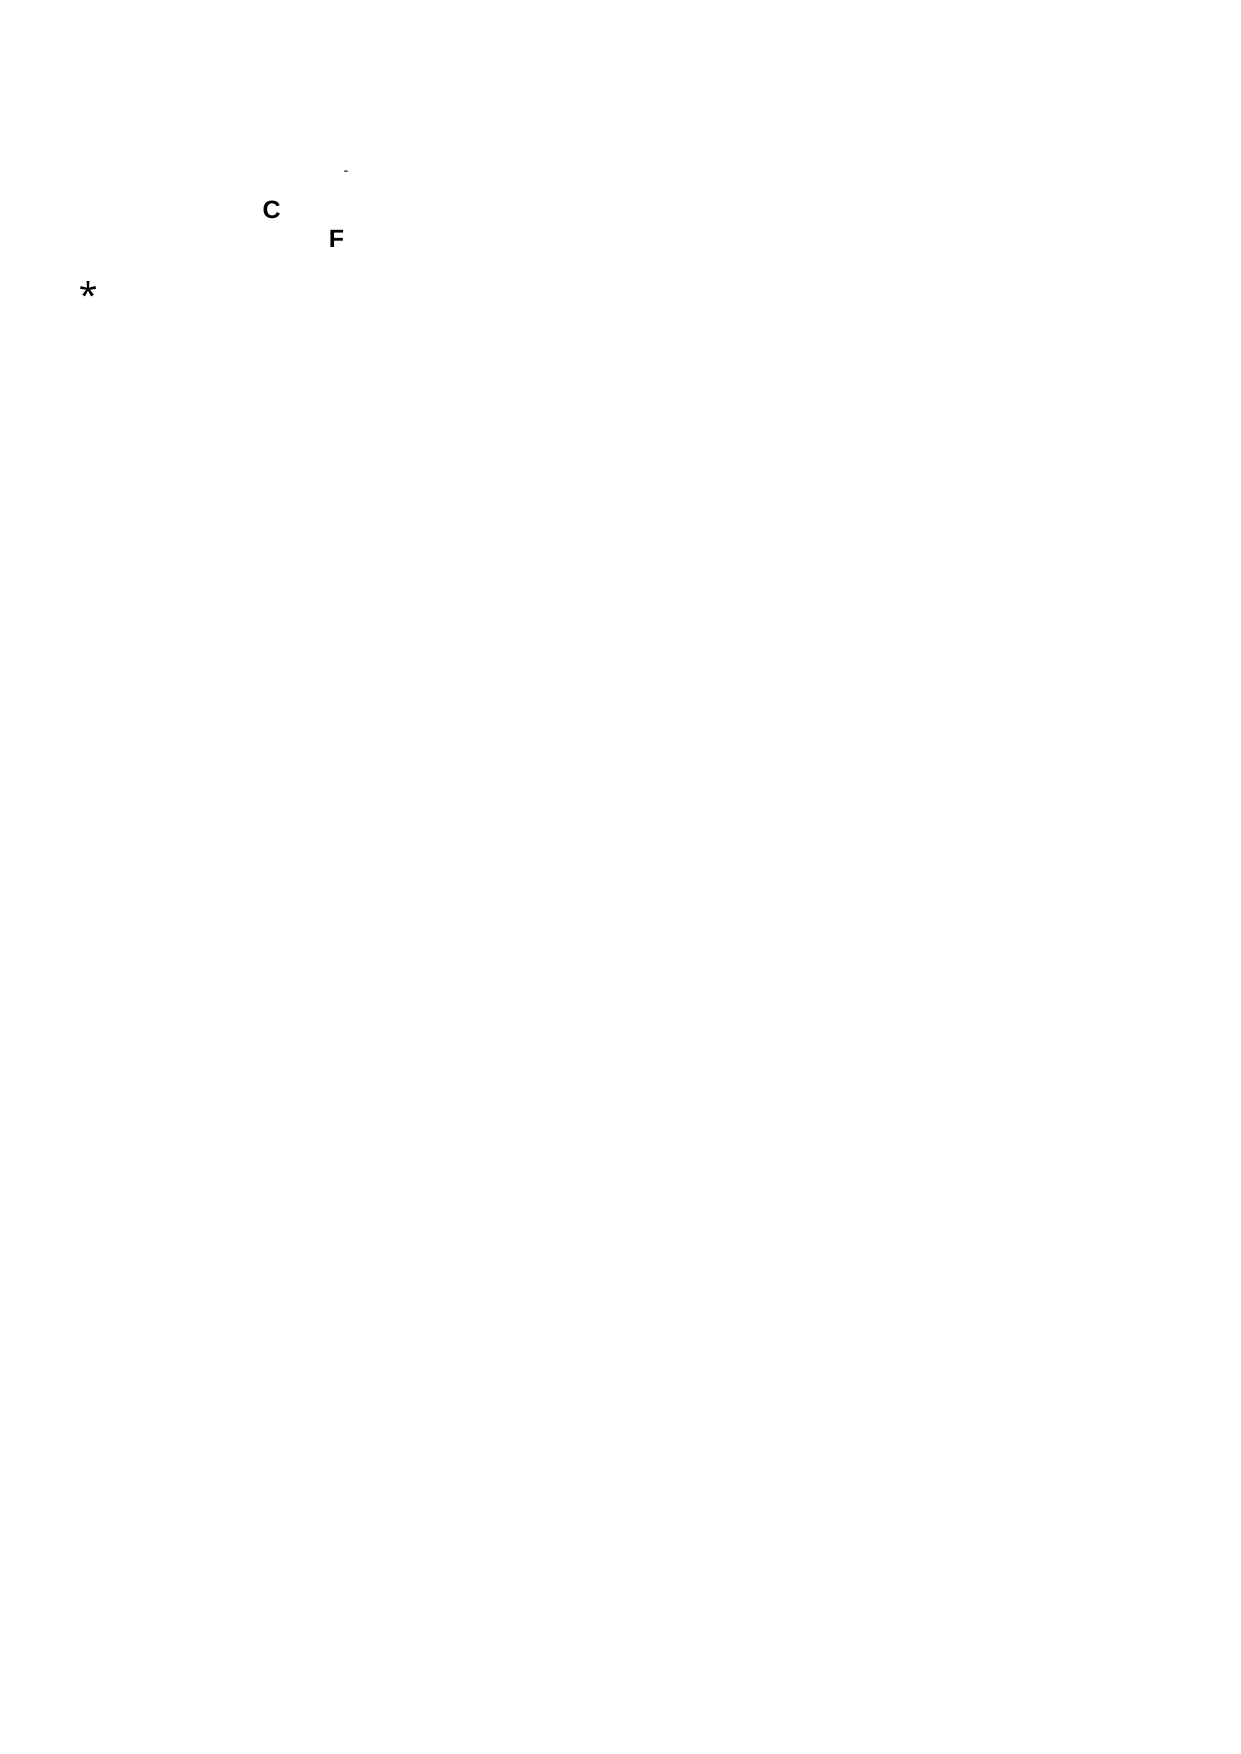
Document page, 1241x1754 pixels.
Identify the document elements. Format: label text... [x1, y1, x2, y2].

text <for each="fraction in labels"> [59, 59, 433, 83]
table_header <fraction.number> [59, 83, 245, 126]
table_cell <fraction.sample.product_type.description>-<fraction.sample.matrix.description> <if test="fraction.shared"> C</if> <if test="fraction.sample.restricted_entry"> F</if> [59, 162, 369, 269]
text </for> [59, 328, 433, 352]
table_header <fraction.type.code> <fraction.storage_location.code> [245, 83, 369, 126]
table_cell *<fraction.number>* [59, 269, 369, 328]
table_cell <fraction.label> [59, 126, 369, 162]
